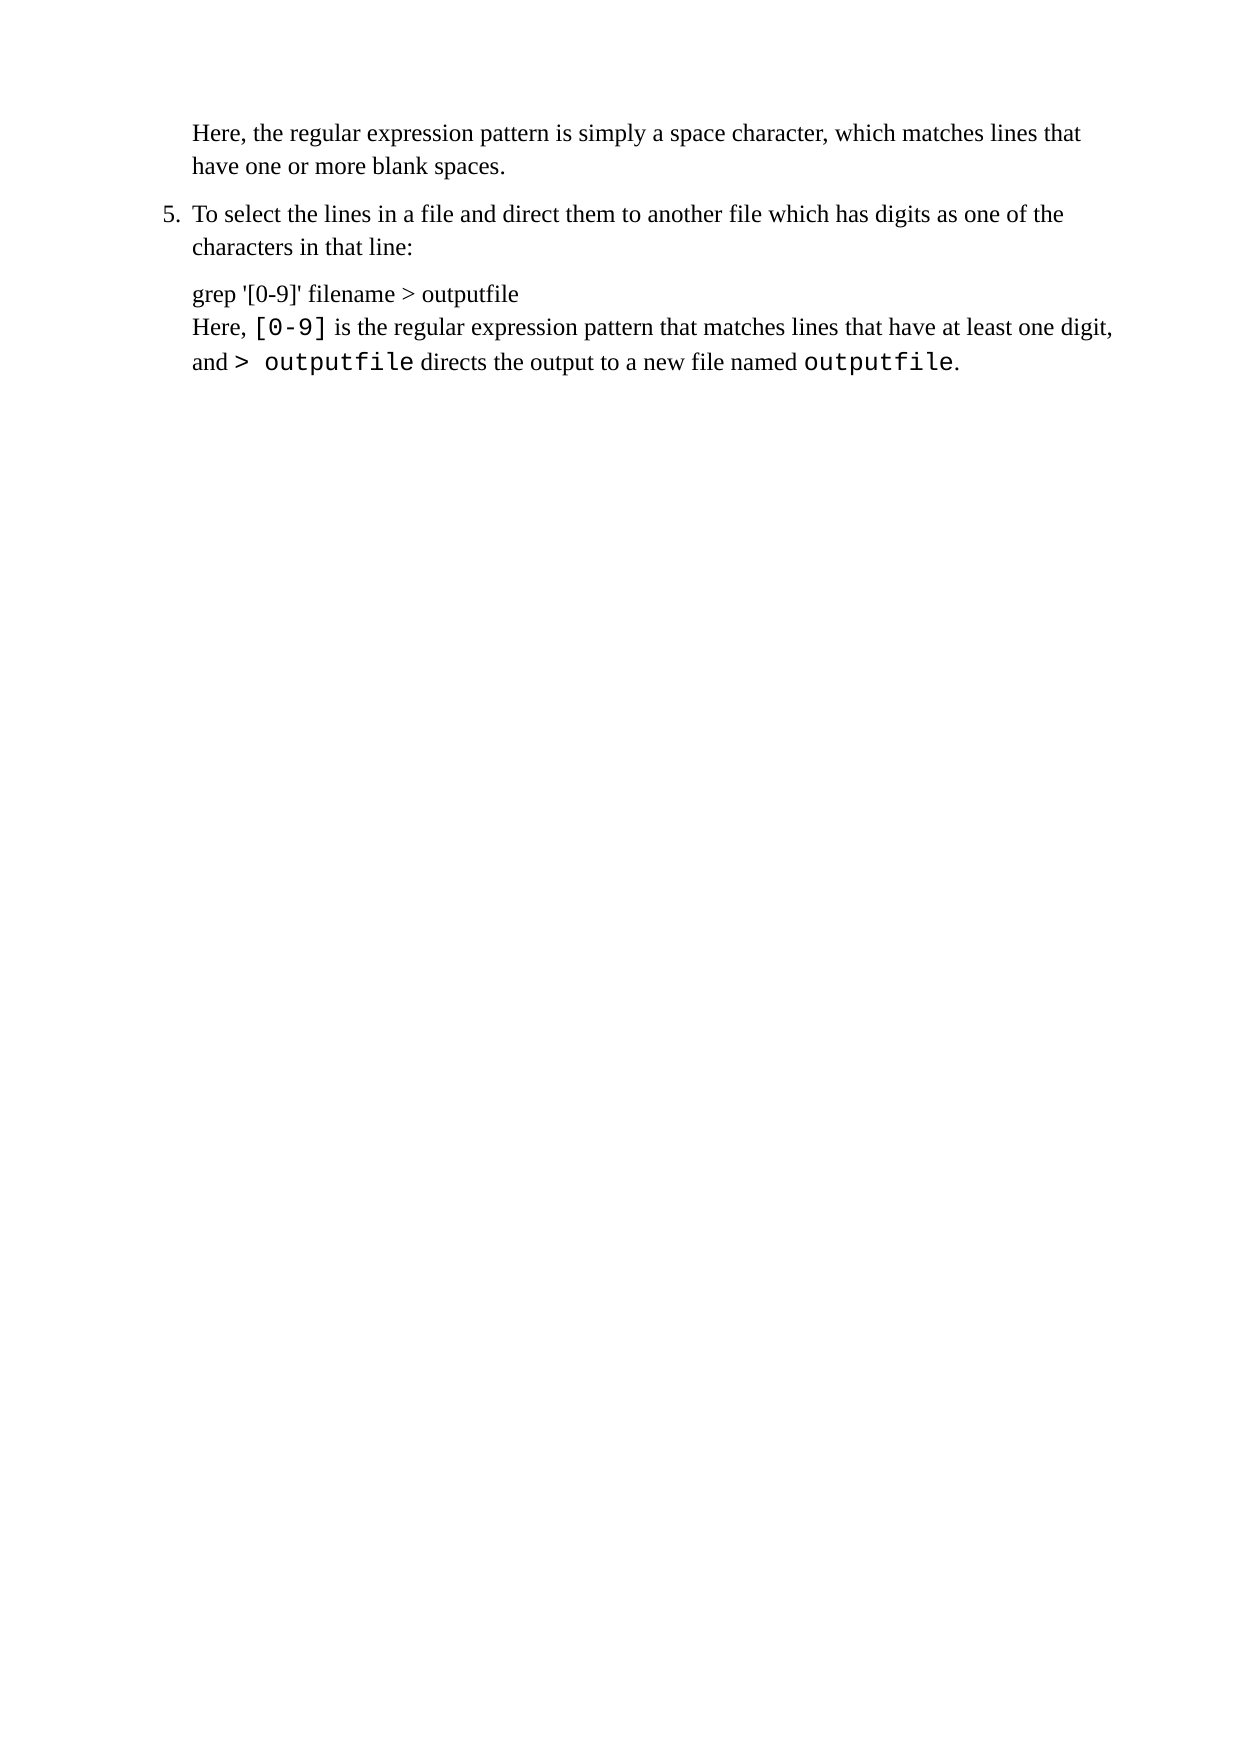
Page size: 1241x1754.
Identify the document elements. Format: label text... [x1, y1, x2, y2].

list grep '[0-9]' filename > outputfile Here, [0-9] is the regular expression pattern that matches lines that have at least one digit, and > outputfile directs the output to a new file named outputfile. [162, 279, 1122, 378]
list Here, the regular expression pattern is simply a space character, which matches lines that have one or more blank spaces. [162, 118, 1122, 180]
list To select the lines in a file and direct them to another file which has digits as one of the characters in that line: [162, 199, 1122, 261]
